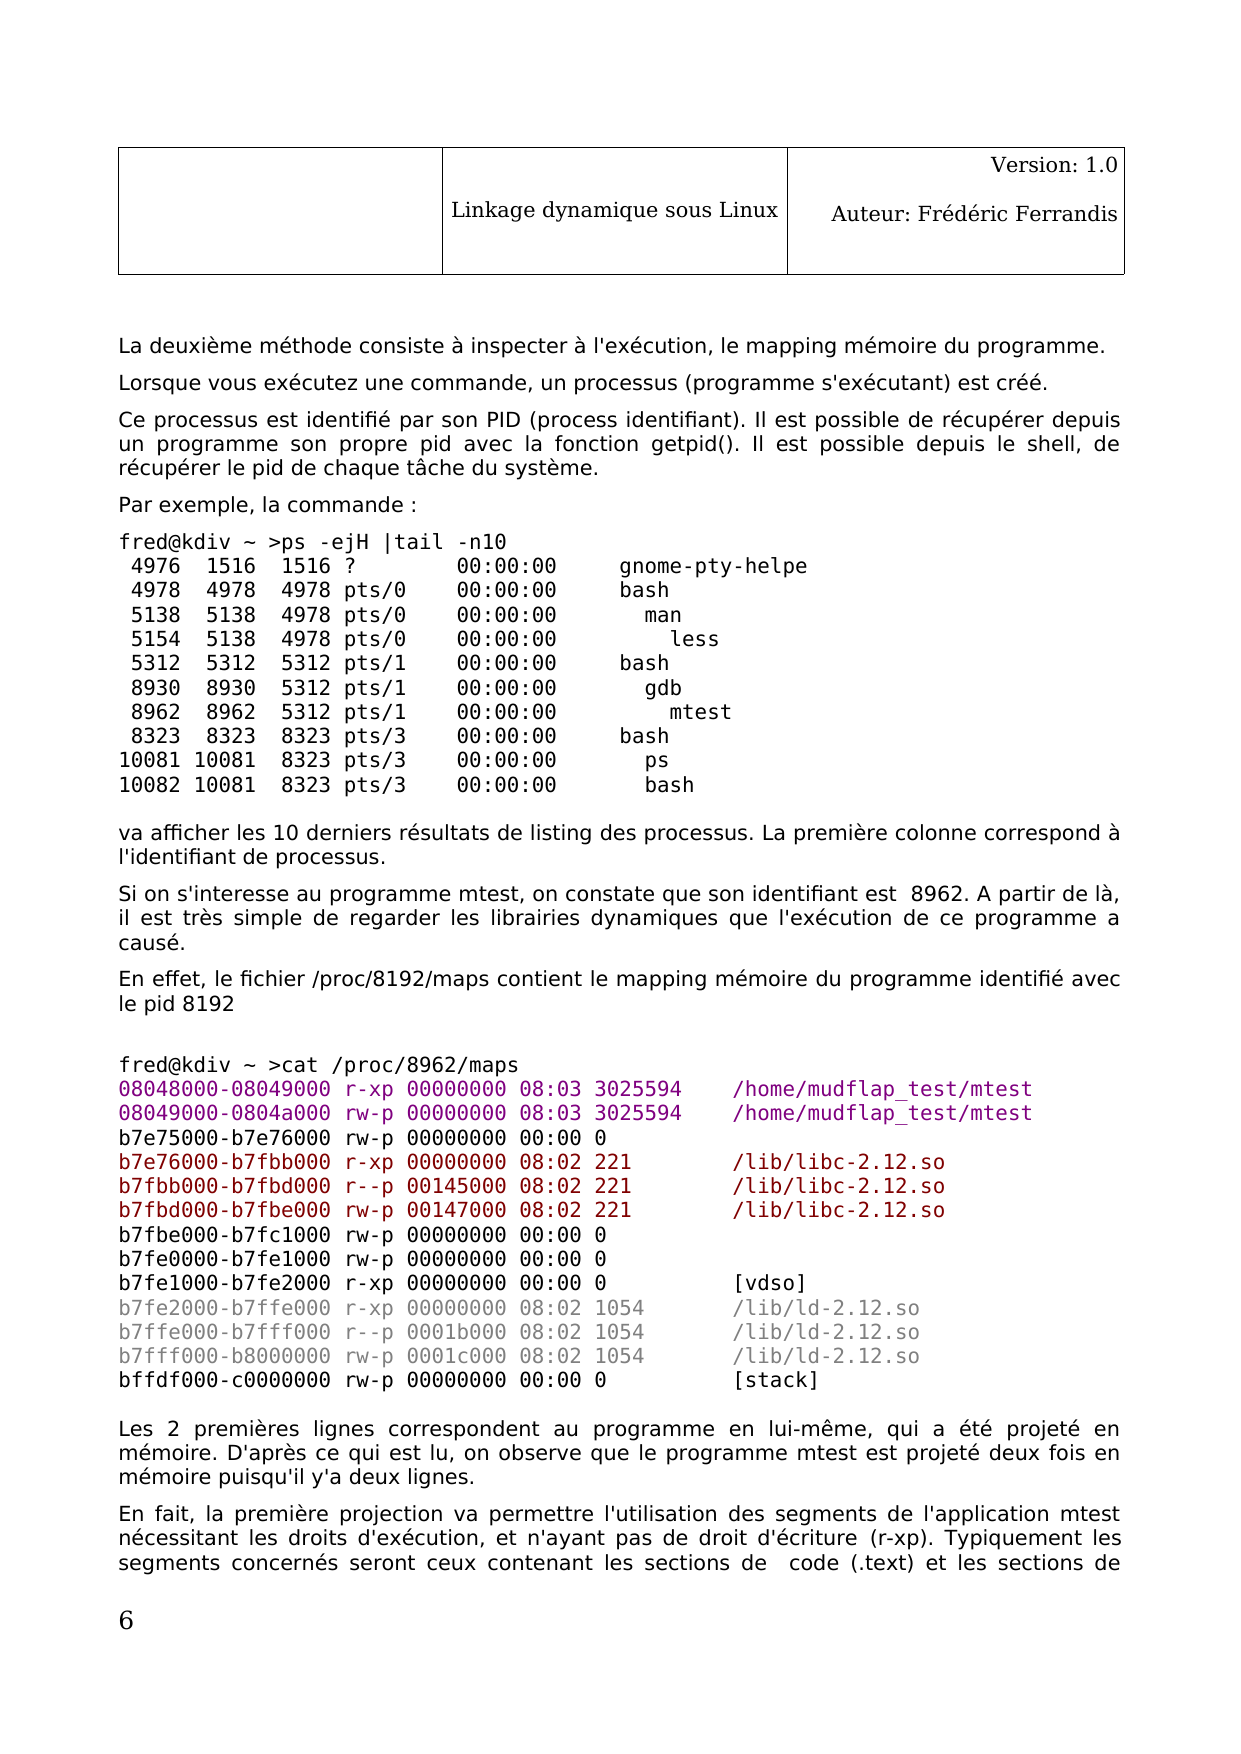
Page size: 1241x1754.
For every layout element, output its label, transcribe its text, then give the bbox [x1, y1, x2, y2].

text b7fbd000-b7fbe000 rw-p 00147000 08:02 221 /lib/libc-2.12.so [118, 1198, 1122, 1223]
text En fait, la première projection va permettre l'utilisation des segments de l'application mtest nécessitant les droits d'exécution, et n'ayant pas de droit d'écriture (r-xp). Typiquement les segments concernés seront ceux contenant les sections de code (.text) et les sections de [118, 1502, 1122, 1575]
text b7fe0000-b7fe1000 rw-p 00000000 00:00 0 [118, 1247, 1122, 1271]
text 8930 8930 5312 pts/1 00:00:00 gdb [118, 676, 1122, 700]
text 5312 5312 5312 pts/1 00:00:00 bash [118, 651, 1122, 676]
text Par exemple, la commande : [118, 493, 1122, 517]
text b7e75000-b7e76000 rw-p 00000000 00:00 0 [118, 1126, 1122, 1150]
text va afficher les 10 derniers résultats de listing des processus. La première colonne correspond à l'identifiant de processus. [118, 821, 1122, 870]
text 5154 5138 4978 pts/0 00:00:00 less [118, 627, 1122, 651]
text Ce processus est identifié par son PID (process identifiant). Il est possible de récupérer depuis un programme son propre pid avec la fonction getpid(). Il est possible depuis le shell, de récupérer le pid de chaque tâche du système. [118, 408, 1122, 481]
text fred@kdiv ~ >cat /proc/8962/maps [118, 1053, 1122, 1077]
text 4978 4978 4978 pts/0 00:00:00 bash [118, 578, 1122, 603]
text La deuxième méthode consiste à inspecter à l'exécution, le mapping mémoire du programme. [118, 334, 1122, 358]
text b7fbb000-b7fbd000 r--p 00145000 08:02 221 /lib/libc-2.12.so [118, 1174, 1122, 1198]
text 08048000-08049000 r-xp 00000000 08:03 3025594 /home/mudflap_test/mtest [118, 1077, 1122, 1101]
text b7fff000-b8000000 rw-p 0001c000 08:02 1054 /lib/ld-2.12.so [118, 1344, 1122, 1368]
text 10081 10081 8323 pts/3 00:00:00 ps [118, 748, 1122, 773]
text 4976 1516 1516 ? 00:00:00 gnome-pty-helpe [118, 554, 1122, 578]
text 5138 5138 4978 pts/0 00:00:00 man [118, 603, 1122, 627]
text 8962 8962 5312 pts/1 00:00:00 mtest [118, 700, 1122, 724]
text Si on s'interesse au programme mtest, on constate que son identifiant est 8962. A partir de là, il est très simple de regarder les librairies dynamiques que l'exécution de ce programme a causé. [118, 882, 1122, 955]
text Lorsque vous exécutez une commande, un processus (programme s'exécutant) est créé. [118, 371, 1122, 395]
text b7e76000-b7fbb000 r-xp 00000000 08:02 221 /lib/libc-2.12.so [118, 1150, 1122, 1174]
text b7ffe000-b7fff000 r--p 0001b000 08:02 1054 /lib/ld-2.12.so [118, 1320, 1122, 1344]
text b7fe2000-b7ffe000 r-xp 00000000 08:02 1054 /lib/ld-2.12.so [118, 1296, 1122, 1320]
text 10082 10081 8323 pts/3 00:00:00 bash [118, 773, 1122, 797]
text Les 2 premières lignes correspondent au programme en lui-même, qui a été projeté en mémoire. D'après ce qui est lu, on observe que le programme mtest est projeté deux fois en mémoire puisqu'il y'a deux lignes. [118, 1417, 1122, 1490]
text bffdf000-c0000000 rw-p 00000000 00:00 0 [stack] [118, 1368, 1122, 1393]
text 08049000-0804a000 rw-p 00000000 08:03 3025594 /home/mudflap_test/mtest [118, 1101, 1122, 1126]
text 8323 8323 8323 pts/3 00:00:00 bash [118, 724, 1122, 748]
text b7fbe000-b7fc1000 rw-p 00000000 00:00 0 [118, 1223, 1122, 1247]
text En effet, le fichier /proc/8192/maps contient le mapping mémoire du programme identifié avec le pid 8192 [118, 967, 1122, 1016]
text b7fe1000-b7fe2000 r-xp 00000000 00:00 0 [vdso] [118, 1271, 1122, 1296]
text fred@kdiv ~ >ps -ejH |tail -n10 [118, 530, 1122, 554]
